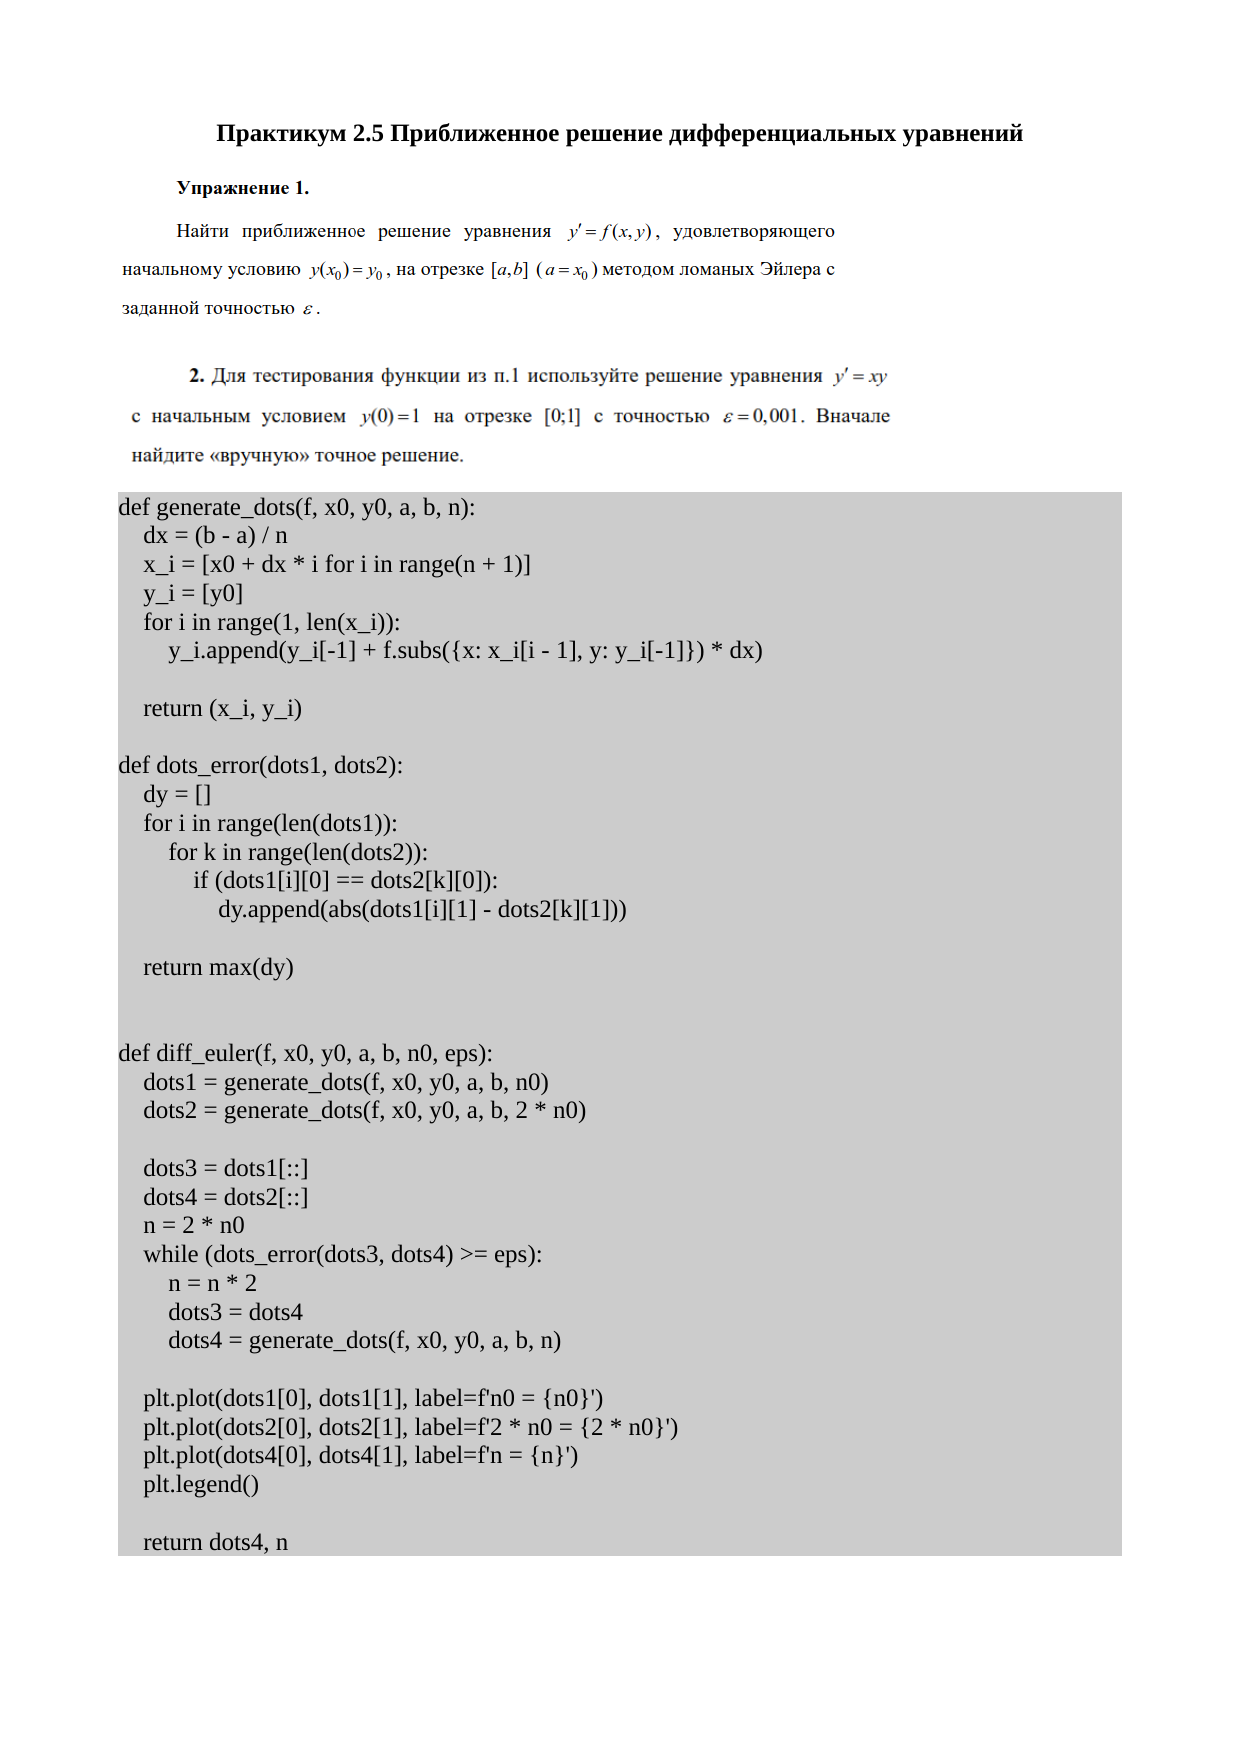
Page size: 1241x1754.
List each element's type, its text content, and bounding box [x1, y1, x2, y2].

text dots2 = generate_dots(f, x0, y0, a, b, 2 * n0) [118, 1096, 1122, 1124]
text plt.legend() [118, 1469, 1122, 1498]
text return max(dy) [118, 952, 1122, 981]
text for i in range(len(dots1)): [118, 808, 1122, 837]
text plt.plot(dots1[0], dots1[1], label=f'n0 = {n0}') [118, 1383, 1122, 1412]
text dots3 = dots4 [118, 1297, 1122, 1326]
text plt.plot(dots4[0], dots4[1], label=f'n = {n}') [118, 1441, 1122, 1469]
text if (dots1[i][0] == dots2[k][0]): [118, 866, 1122, 894]
text def generate_dots(f, x0, y0, a, b, n): [118, 492, 1122, 521]
text for k in range(len(dots2)): [118, 837, 1122, 866]
text dx = (b - a) / n [118, 521, 1122, 549]
text n = 2 * n0 [118, 1211, 1122, 1239]
text return dots4, n [118, 1527, 1122, 1556]
text dy.append(abs(dots1[i][1] - dots2[k][1])) [118, 894, 1122, 923]
text plt.plot(dots2[0], dots2[1], label=f'2 * n0 = {2 * n0}') [118, 1412, 1122, 1441]
text return (x_i, y_i) [118, 693, 1122, 722]
text dy = [] [118, 779, 1122, 808]
text dots4 = dots2[::] [118, 1182, 1122, 1211]
text def dots_error(dots1, dots2): [118, 751, 1122, 779]
text dots4 = generate_dots(f, x0, y0, a, b, n) [118, 1326, 1122, 1354]
text dots1 = generate_dots(f, x0, y0, a, b, n0) [118, 1067, 1122, 1096]
picture [123, 348, 901, 470]
text x_i = [x0 + dx * i for i in range(n + 1)] [118, 549, 1122, 578]
text for i in range(1, len(x_i)): [118, 607, 1122, 636]
text y_i = [y0] [118, 578, 1122, 607]
text while (dots_error(dots3, dots4) >= eps): [118, 1239, 1122, 1268]
text dots3 = dots1[::] [118, 1153, 1122, 1182]
text y_i.append(y_i[-1] + f.subs({x: x_i[i - 1], y: y_i[-1]}) * dx) [118, 636, 1122, 664]
picture [110, 175, 844, 323]
text n = n * 2 [118, 1268, 1122, 1297]
text def diff_euler(f, x0, y0, a, b, n0, eps): [118, 1038, 1122, 1067]
text Практикум 2.5 Приближенное решение дифференциальных уравнений [118, 118, 1122, 147]
